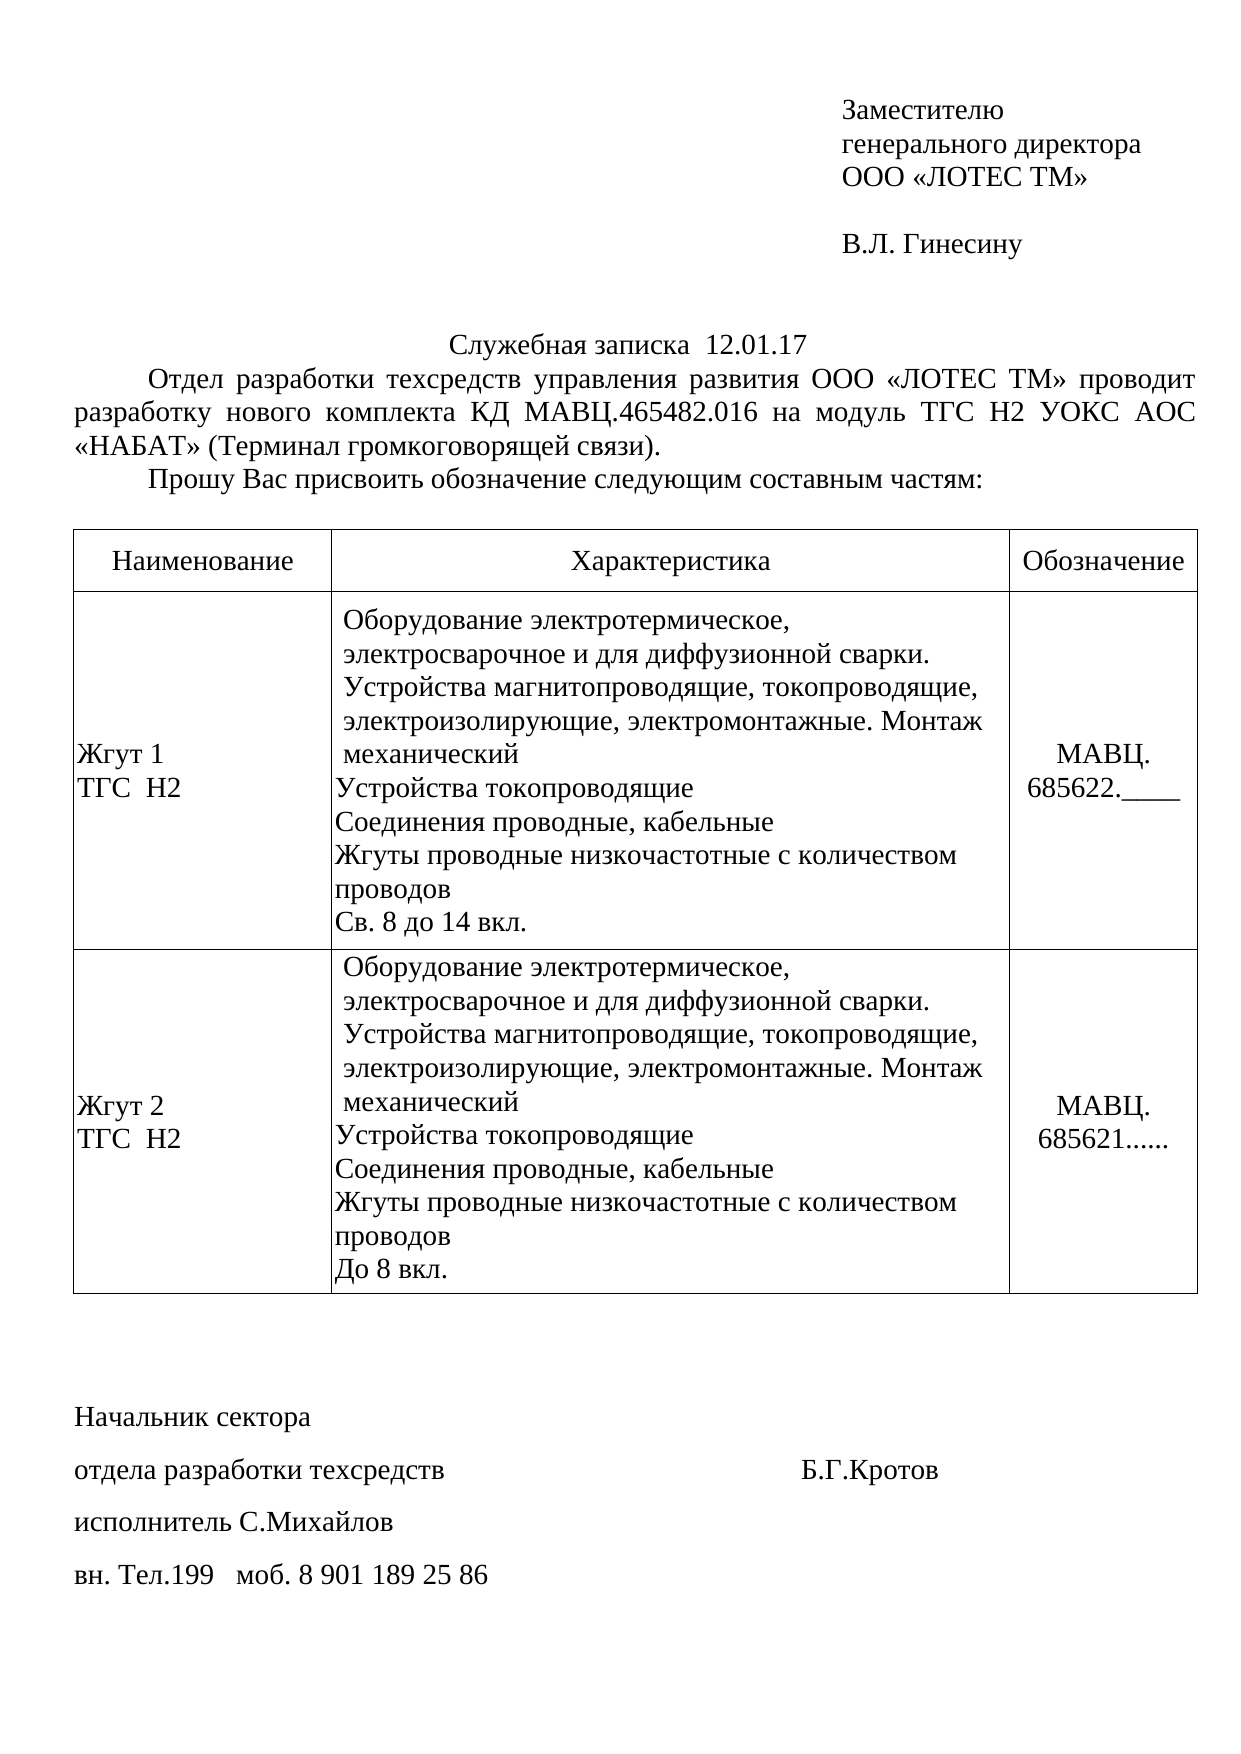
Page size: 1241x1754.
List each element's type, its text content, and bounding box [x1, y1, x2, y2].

text отдела разработки техсредств Б.Г.Кротов [74, 1452, 1193, 1485]
text Начальник сектора [74, 1399, 1193, 1433]
table_cell Жгут 1 ТГС Н2 [74, 592, 331, 948]
table_cell Жгут 2 ТГС Н2 [74, 950, 331, 1293]
table_cell МАВЦ. 685622.____ [1010, 592, 1197, 948]
table_header Наименование [74, 530, 331, 591]
table_cell МАВЦ. 685621...... [1010, 950, 1197, 1293]
table_header Обозначение [1010, 530, 1197, 591]
text Служебная записка 12.01.17 [74, 327, 1196, 361]
table_cell Оборудование электротермическое, электросварочное и для диффузионной сварки. Устройства магнитопроводящие, токопроводящие, электроизолирующие, электромонтажные. Монтаж механический Устройства токопроводящие Соединения проводные, кабельные Жгуты проводные низкочастотные с количеством проводов До 8 вкл. [332, 950, 1009, 1293]
text Прошу Вас присвоить обозначение следующим составным частям: [74, 461, 1196, 495]
table_cell Оборудование электротермическое, электросварочное и для диффузионной сварки. Устройства магнитопроводящие, токопроводящие, электроизолирующие, электромонтажные. Монтаж механический Устройства токопроводящие Соединения проводные, кабельные Жгуты проводные низкочастотные с количеством проводов Св. 8 до 14 вкл. [332, 592, 1009, 948]
text ООО «ЛОТЕС ТМ» [723, 159, 1196, 193]
text вн. Тел.199 моб. 8 901 189 25 86 [74, 1557, 1193, 1590]
text Отдел разработки техсредств управления развития ООО «ЛОТЕС ТМ» проводит разработку нового комплекта КД МАВЦ.465482.016 на модуль ТГС Н2 УОКС АОС «НАБАТ» (Терминал громкоговорящей связи). [74, 361, 1196, 461]
text генерального директора [723, 126, 1196, 159]
table_header Характеристика [332, 530, 1009, 591]
text Заместителю [723, 92, 1196, 126]
text В.Л. Гинесину [723, 227, 1196, 260]
text исполнитель С.Михайлов [74, 1504, 1193, 1538]
